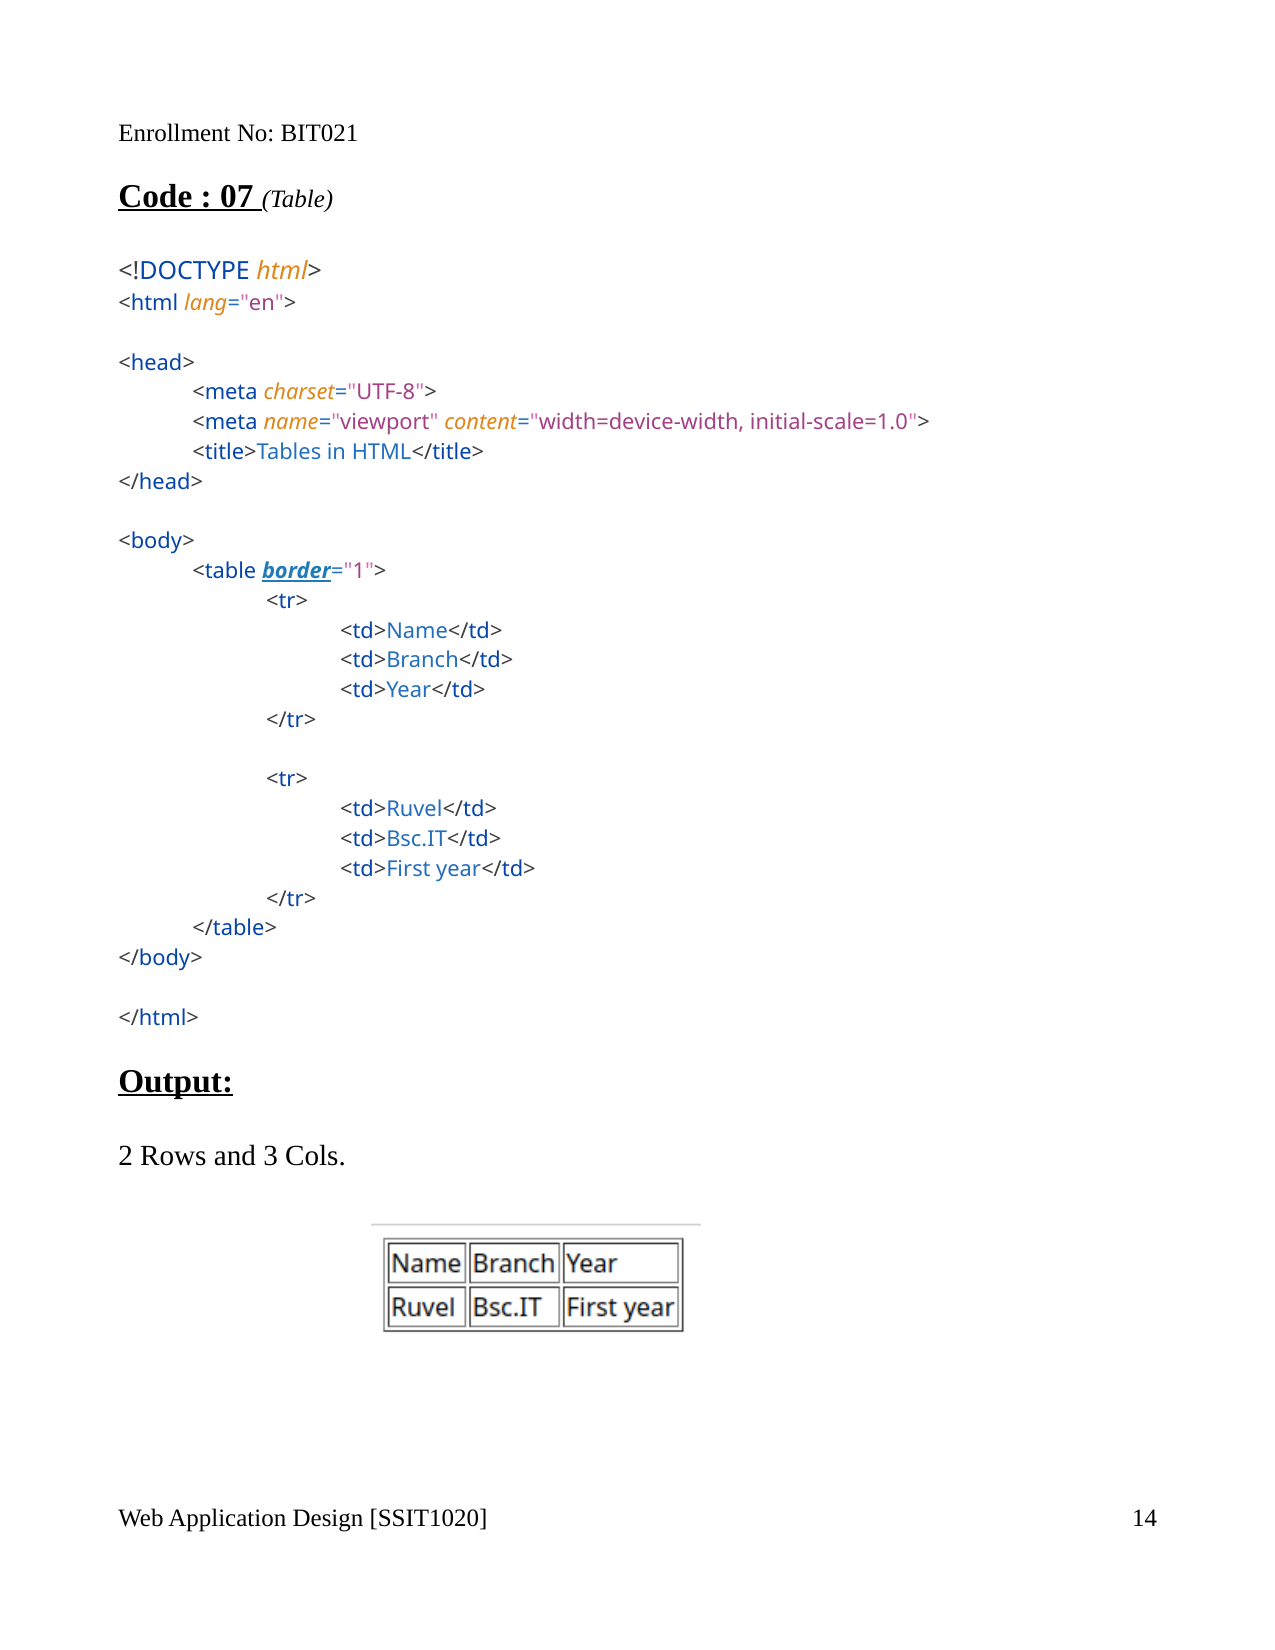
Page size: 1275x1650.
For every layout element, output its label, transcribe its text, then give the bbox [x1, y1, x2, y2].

text <html lang="en"> [118, 287, 1157, 317]
text <td>Ruvel</td> [118, 793, 1157, 823]
text <td>Bsc.IT</td> [118, 823, 1157, 853]
text <td>Branch</td> [118, 644, 1157, 674]
text </tr> [118, 883, 1157, 912]
text <title>Tables in HTML</title> [118, 436, 1157, 466]
text <tr> [118, 763, 1157, 793]
text <td>First year</td> [118, 853, 1157, 883]
text <meta charset="UTF-8"> [118, 376, 1157, 406]
text <tr> [118, 585, 1157, 614]
text <td>Name</td> [118, 614, 1157, 644]
text Output: [118, 1061, 1157, 1099]
text Code : 07 (Table) [118, 176, 1157, 215]
text </table> [118, 912, 1157, 942]
text </html> [118, 1002, 1157, 1031]
text <head> [118, 347, 1157, 376]
picture [371, 1221, 701, 1354]
text <td>Year</td> [118, 674, 1157, 704]
text <table border="1"> [118, 555, 1157, 585]
text 2 Rows and 3 Cols. [118, 1138, 1157, 1171]
text </body> [118, 942, 1157, 972]
text <meta name="viewport" content="width=device-width, initial-scale=1.0"> [118, 406, 1157, 436]
text </head> [118, 466, 1157, 496]
text <body> [118, 525, 1157, 555]
text </tr> [118, 704, 1157, 734]
text <!DOCTYPE html> [118, 253, 1157, 287]
